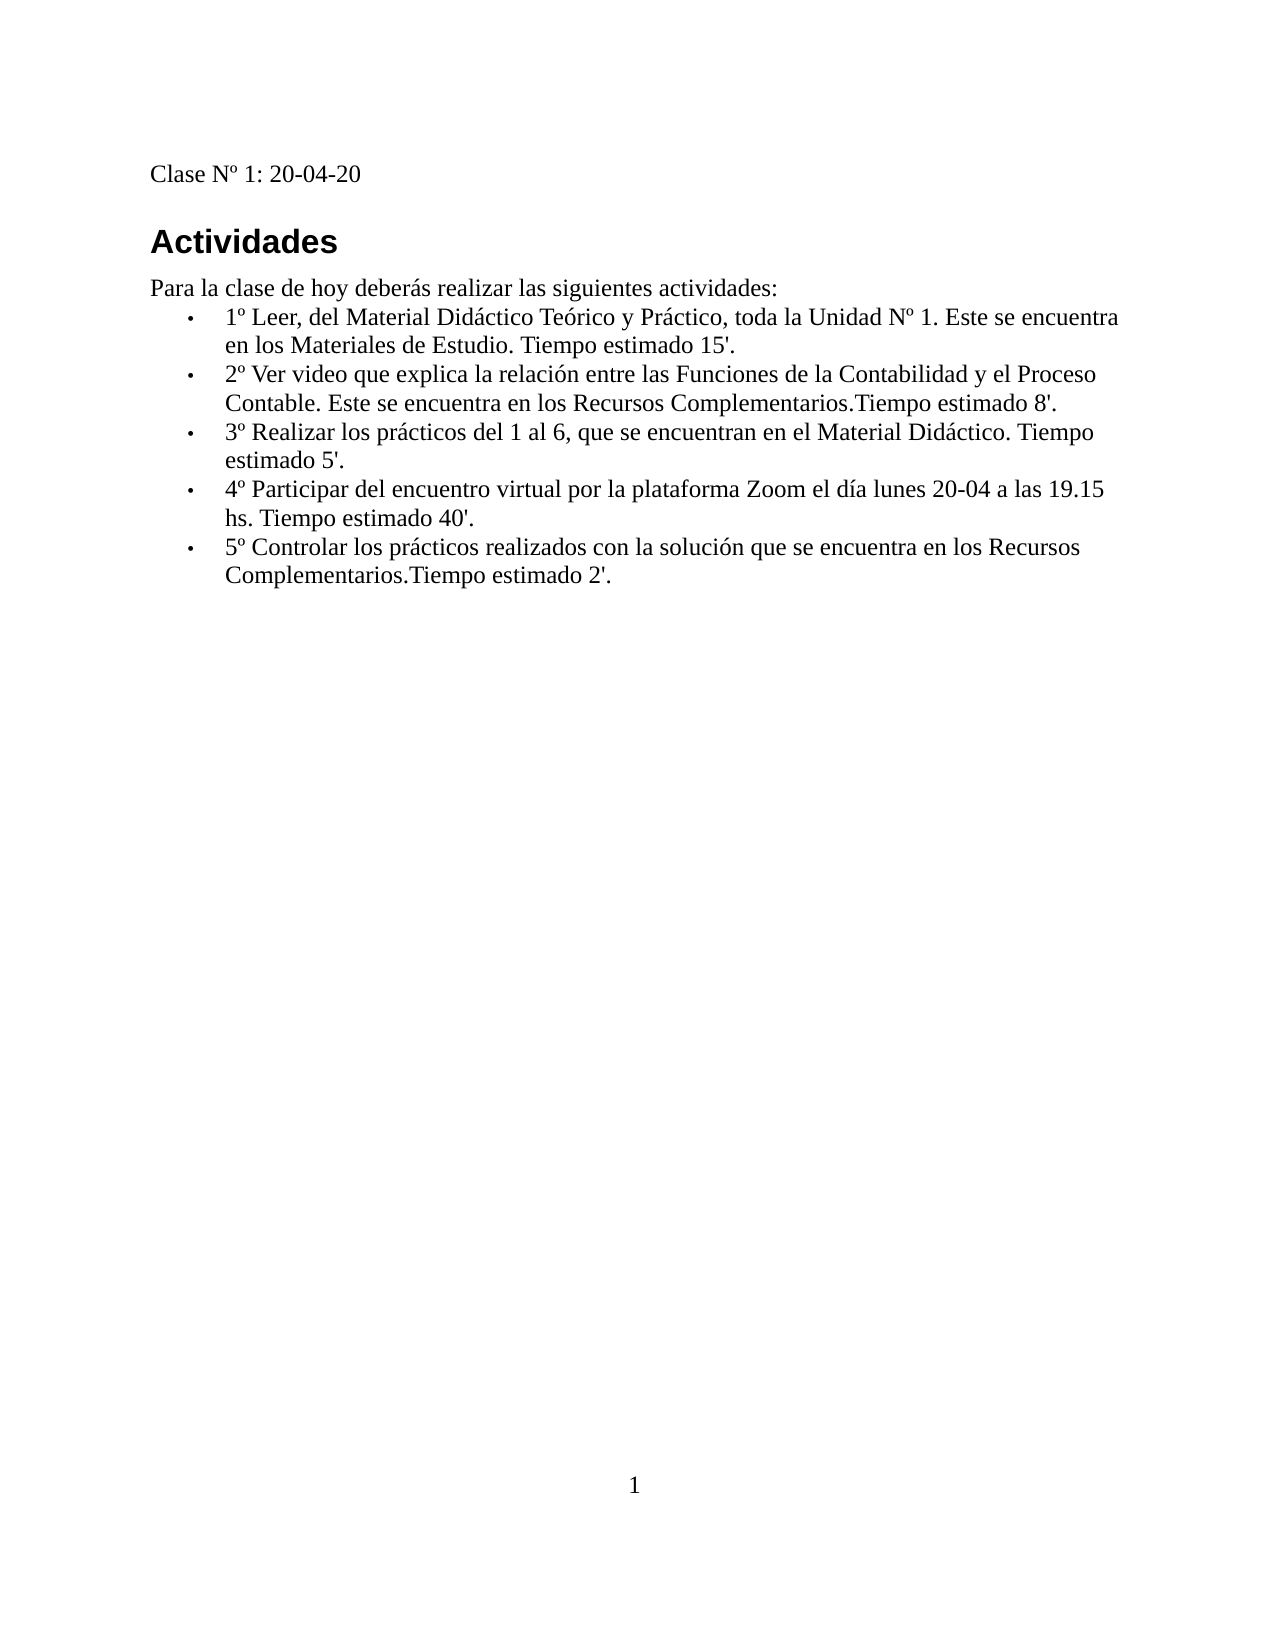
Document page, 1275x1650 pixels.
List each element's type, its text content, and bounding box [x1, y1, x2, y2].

subtitle Actividades [150, 222, 1125, 260]
list 2º Ver video que explica la relación entre las Funciones de la Contabilidad y el Proceso Contable. Este se encuentra en los Recursos Complementarios.Tiempo estimado 8'. [187, 359, 1125, 417]
list 5º Controlar los prácticos realizados con la solución que se encuentra en los Recursos Complementarios.Tiempo estimado 2'. [187, 532, 1125, 589]
list 3º Realizar los prácticos del 1 al 6, que se encuentran en el Material Didáctico. Tiempo estimado 5'. [187, 417, 1125, 474]
text Clase Nº 1: 20-04-20 [150, 159, 1125, 188]
list 4º Participar del encuentro virtual por la plataforma Zoom el día lunes 20-04 a las 19.15 hs. Tiempo estimado 40'. [187, 474, 1125, 532]
text Para la clase de hoy deberás realizar las siguientes actividades: [150, 273, 1125, 302]
list 1º Leer, del Material Didáctico Teórico y Práctico, toda la Unidad Nº 1. Este se encuentra en los Materiales de Estudio. Tiempo estimado 15'. [187, 302, 1125, 359]
